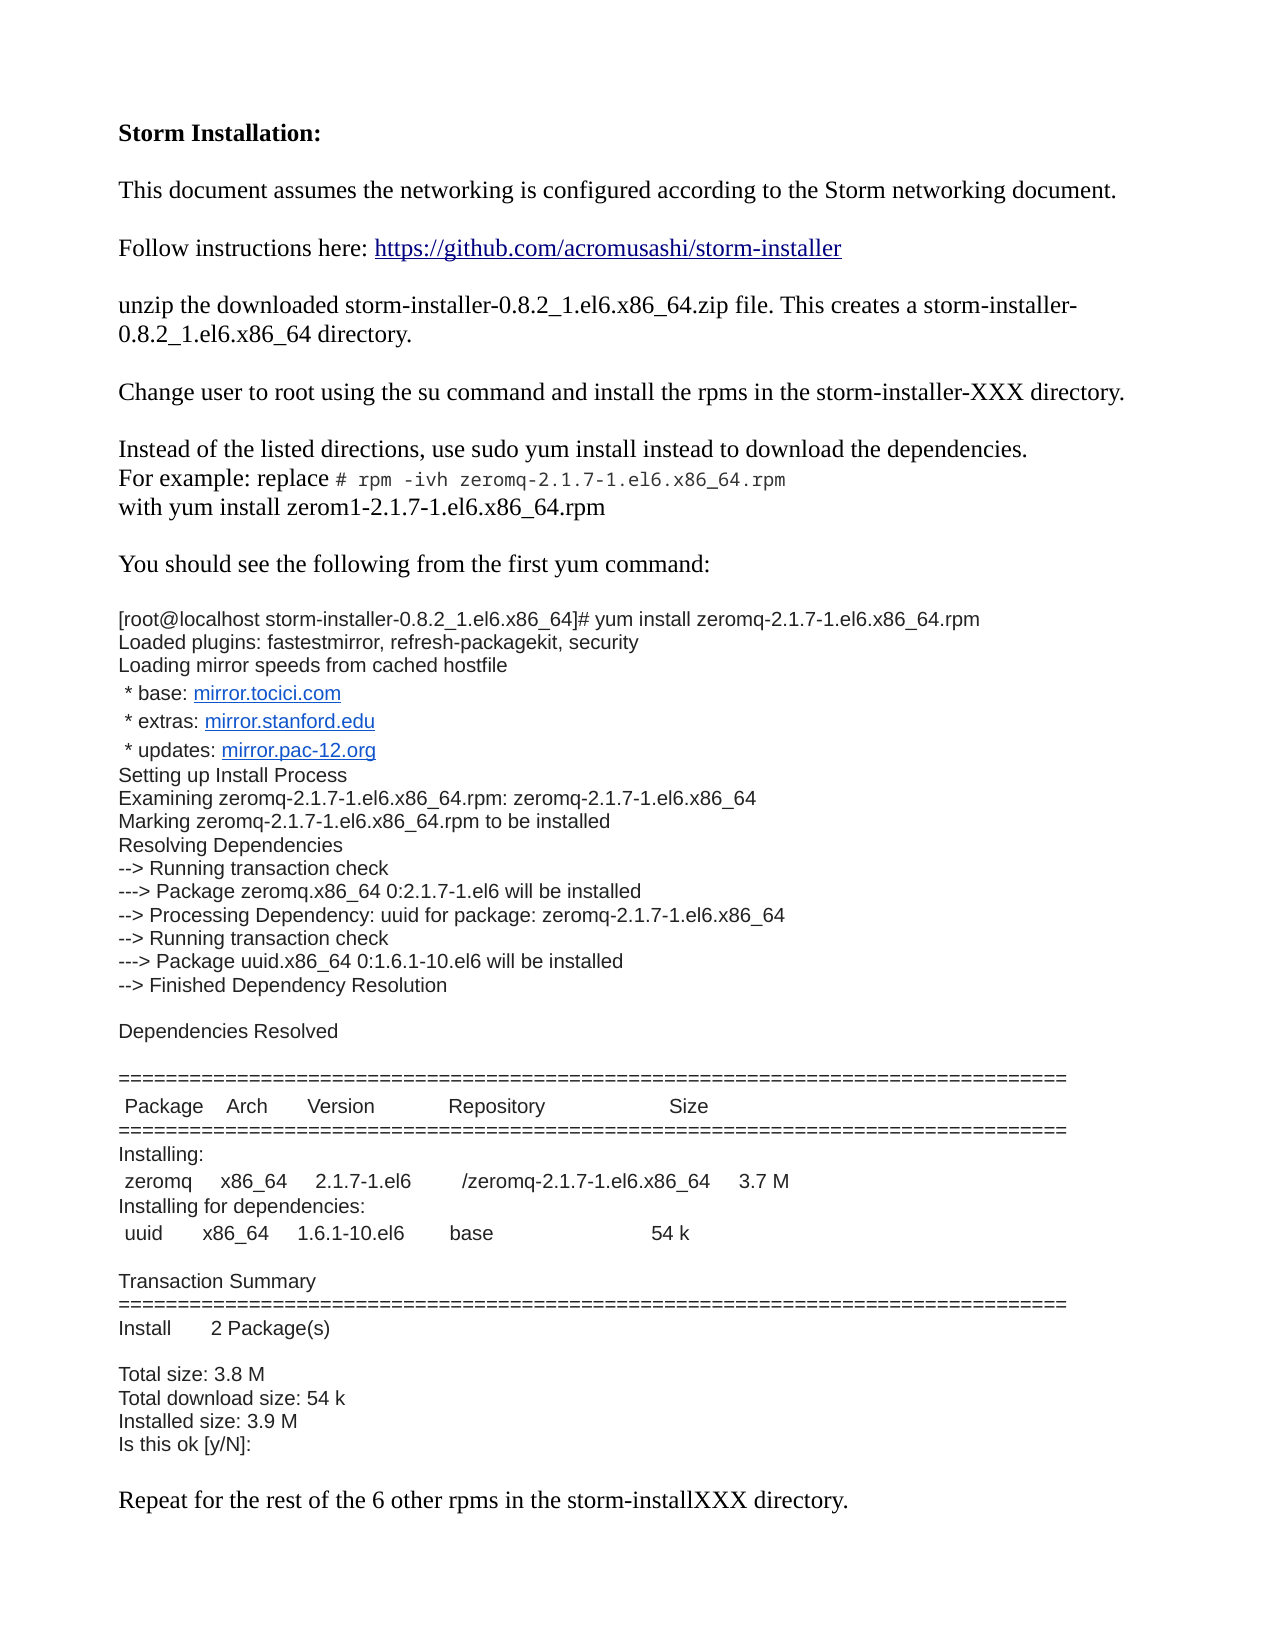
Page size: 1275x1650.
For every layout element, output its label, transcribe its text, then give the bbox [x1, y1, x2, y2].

text * extras: mirror.stanford.edu [118, 706, 1157, 734]
text Resolving Dependencies [118, 833, 1157, 856]
text Is this ok [y/N]: [118, 1433, 1157, 1456]
text with yum install zerom1-2.1.7-1.el6.x86_64.rpm [118, 492, 1157, 521]
text Package Arch Version Repository Size [118, 1090, 1157, 1118]
text ================================================================================ [118, 1066, 1157, 1090]
text Follow instructions here: https://github.com/acromusashi/storm-installer [118, 233, 1157, 262]
text Instead of the listed directions, use sudo yum install instead to download the dependencies. For example: replace # rpm -ivh zeromq-2.1.7-1.el6.x86_64.rpm [118, 434, 1157, 492]
text Change user to root using the su command and install the rpms in the storm-installer-XXX directory. [118, 377, 1157, 406]
text ================================================================================ [118, 1118, 1157, 1142]
text You should see the following from the first yum command: [118, 549, 1157, 578]
text --> Processing Dependency: uuid for package: zeromq-2.1.7-1.el6.x86_64 [118, 903, 1157, 926]
text Dependencies Resolved [118, 1020, 1157, 1043]
text ---> Package uuid.x86_64 0:1.6.1-10.el6 will be installed [118, 950, 1157, 973]
text --> Running transaction check [118, 856, 1157, 880]
text Examining zeromq-2.1.7-1.el6.x86_64.rpm: zeromq-2.1.7-1.el6.x86_64 [118, 786, 1157, 810]
text Repeat for the rest of the 6 other rpms in the storm-installXXX directory. [118, 1485, 1157, 1513]
text Installing: [118, 1142, 1157, 1165]
text Total size: 3.8 M [118, 1363, 1157, 1386]
text Loaded plugins: fastestmirror, refresh-packagekit, security [118, 630, 1157, 653]
text Installed size: 3.9 M [118, 1409, 1157, 1433]
text * updates: mirror.pac-12.org [118, 734, 1157, 763]
text [root@localhost storm-installer-0.8.2_1.el6.x86_64]# yum install zeromq-2.1.7-1.el6.x86_64.rpm [118, 607, 1157, 630]
text This document assumes the networking is configured according to the Storm networking document. [118, 176, 1157, 204]
text ---> Package zeromq.x86_64 0:2.1.7-1.el6 will be installed [118, 880, 1157, 903]
text Install 2 Package(s) [118, 1316, 1157, 1339]
text ================================================================================ [118, 1293, 1157, 1316]
text unzip the downloaded storm-installer-0.8.2_1.el6.x86_64.zip file. This creates a storm-installer-0.8.2_1.el6.x86_64 directory. [118, 291, 1157, 348]
text * base: mirror.tocici.com [118, 677, 1157, 706]
text Transaction Summary [118, 1269, 1157, 1293]
text zeromq x86_64 2.1.7-1.el6 /zeromq-2.1.7-1.el6.x86_64 3.7 M [118, 1165, 1157, 1194]
text uuid x86_64 1.6.1-10.el6 base 54 k [118, 1217, 1157, 1246]
text Total download size: 54 k [118, 1386, 1157, 1409]
text Loading mirror speeds from cached hostfile [118, 653, 1157, 677]
text --> Running transaction check [118, 926, 1157, 950]
text Installing for dependencies: [118, 1194, 1157, 1217]
text Marking zeromq-2.1.7-1.el6.x86_64.rpm to be installed [118, 810, 1157, 833]
text Setting up Install Process [118, 763, 1157, 786]
text --> Finished Dependency Resolution [118, 973, 1157, 996]
text Storm Installation: [118, 118, 1157, 147]
